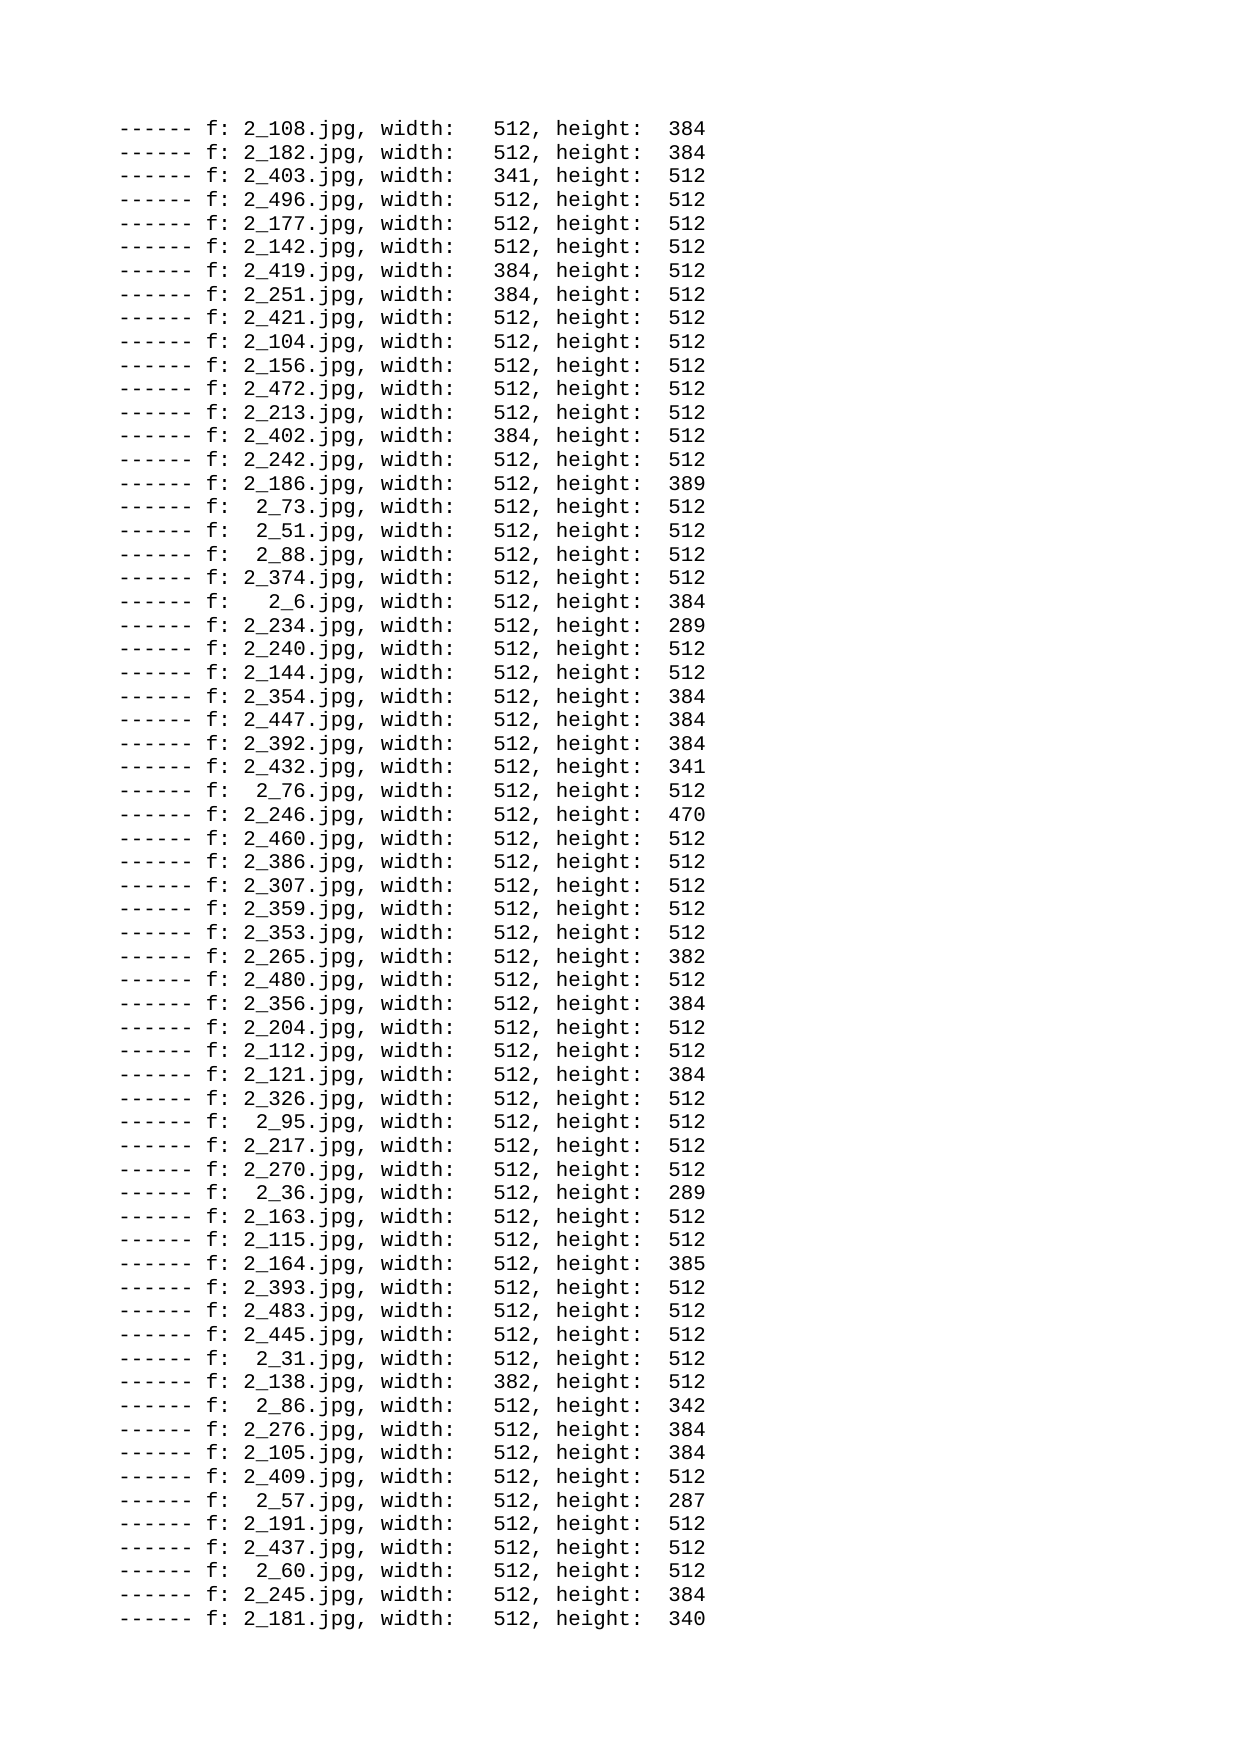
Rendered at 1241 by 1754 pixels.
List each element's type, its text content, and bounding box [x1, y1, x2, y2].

text ------ f: 2_217.jpg, width: 512, height: 512 [118, 1135, 1122, 1158]
text ------ f: 2_6.jpg, width: 512, height: 384 [118, 591, 1122, 615]
text ------ f: 2_265.jpg, width: 512, height: 382 [118, 946, 1122, 969]
text ------ f: 2_460.jpg, width: 512, height: 512 [118, 827, 1122, 851]
text ------ f: 2_419.jpg, width: 384, height: 512 [118, 260, 1122, 284]
text ------ f: 2_31.jpg, width: 512, height: 512 [118, 1348, 1122, 1371]
text ------ f: 2_181.jpg, width: 512, height: 340 [118, 1608, 1122, 1631]
text ------ f: 2_36.jpg, width: 512, height: 289 [118, 1182, 1122, 1206]
text ------ f: 2_142.jpg, width: 512, height: 512 [118, 236, 1122, 260]
text ------ f: 2_496.jpg, width: 512, height: 512 [118, 189, 1122, 213]
text ------ f: 2_76.jpg, width: 512, height: 512 [118, 780, 1122, 804]
text ------ f: 2_164.jpg, width: 512, height: 385 [118, 1253, 1122, 1277]
text ------ f: 2_402.jpg, width: 384, height: 512 [118, 426, 1122, 449]
text ------ f: 2_177.jpg, width: 512, height: 512 [118, 213, 1122, 236]
text ------ f: 2_483.jpg, width: 512, height: 512 [118, 1300, 1122, 1324]
text ------ f: 2_51.jpg, width: 512, height: 512 [118, 520, 1122, 544]
text ------ f: 2_213.jpg, width: 512, height: 512 [118, 402, 1122, 426]
text ------ f: 2_354.jpg, width: 512, height: 384 [118, 686, 1122, 709]
text ------ f: 2_144.jpg, width: 512, height: 512 [118, 662, 1122, 686]
text ------ f: 2_409.jpg, width: 512, height: 512 [118, 1466, 1122, 1489]
text ------ f: 2_276.jpg, width: 512, height: 384 [118, 1419, 1122, 1442]
text ------ f: 2_182.jpg, width: 512, height: 384 [118, 142, 1122, 165]
text ------ f: 2_86.jpg, width: 512, height: 342 [118, 1395, 1122, 1419]
text ------ f: 2_353.jpg, width: 512, height: 512 [118, 922, 1122, 946]
text ------ f: 2_108.jpg, width: 512, height: 384 [118, 118, 1122, 142]
text ------ f: 2_104.jpg, width: 512, height: 512 [118, 331, 1122, 354]
text ------ f: 2_88.jpg, width: 512, height: 512 [118, 544, 1122, 567]
text ------ f: 2_480.jpg, width: 512, height: 512 [118, 969, 1122, 993]
text ------ f: 2_115.jpg, width: 512, height: 512 [118, 1229, 1122, 1253]
text ------ f: 2_421.jpg, width: 512, height: 512 [118, 307, 1122, 331]
text ------ f: 2_326.jpg, width: 512, height: 512 [118, 1088, 1122, 1111]
text ------ f: 2_403.jpg, width: 341, height: 512 [118, 165, 1122, 189]
text ------ f: 2_204.jpg, width: 512, height: 512 [118, 1017, 1122, 1040]
text ------ f: 2_112.jpg, width: 512, height: 512 [118, 1040, 1122, 1064]
text ------ f: 2_270.jpg, width: 512, height: 512 [118, 1158, 1122, 1182]
text ------ f: 2_60.jpg, width: 512, height: 512 [118, 1561, 1122, 1584]
text ------ f: 2_392.jpg, width: 512, height: 384 [118, 733, 1122, 757]
text ------ f: 2_432.jpg, width: 512, height: 341 [118, 757, 1122, 780]
text ------ f: 2_242.jpg, width: 512, height: 512 [118, 449, 1122, 473]
text ------ f: 2_447.jpg, width: 512, height: 384 [118, 709, 1122, 733]
text ------ f: 2_95.jpg, width: 512, height: 512 [118, 1111, 1122, 1135]
text ------ f: 2_246.jpg, width: 512, height: 470 [118, 804, 1122, 827]
text ------ f: 2_359.jpg, width: 512, height: 512 [118, 898, 1122, 922]
text ------ f: 2_445.jpg, width: 512, height: 512 [118, 1324, 1122, 1348]
text ------ f: 2_374.jpg, width: 512, height: 512 [118, 567, 1122, 591]
text ------ f: 2_386.jpg, width: 512, height: 512 [118, 851, 1122, 875]
text ------ f: 2_472.jpg, width: 512, height: 512 [118, 378, 1122, 402]
text ------ f: 2_251.jpg, width: 384, height: 512 [118, 284, 1122, 307]
text ------ f: 2_307.jpg, width: 512, height: 512 [118, 875, 1122, 898]
text ------ f: 2_240.jpg, width: 512, height: 512 [118, 638, 1122, 662]
text ------ f: 2_121.jpg, width: 512, height: 384 [118, 1064, 1122, 1088]
text ------ f: 2_57.jpg, width: 512, height: 287 [118, 1489, 1122, 1513]
text ------ f: 2_356.jpg, width: 512, height: 384 [118, 993, 1122, 1017]
text ------ f: 2_191.jpg, width: 512, height: 512 [118, 1513, 1122, 1537]
text ------ f: 2_393.jpg, width: 512, height: 512 [118, 1277, 1122, 1300]
text ------ f: 2_234.jpg, width: 512, height: 289 [118, 615, 1122, 638]
text ------ f: 2_163.jpg, width: 512, height: 512 [118, 1206, 1122, 1229]
text ------ f: 2_245.jpg, width: 512, height: 384 [118, 1584, 1122, 1608]
text ------ f: 2_105.jpg, width: 512, height: 384 [118, 1442, 1122, 1466]
text ------ f: 2_437.jpg, width: 512, height: 512 [118, 1537, 1122, 1561]
text ------ f: 2_156.jpg, width: 512, height: 512 [118, 354, 1122, 378]
text ------ f: 2_138.jpg, width: 382, height: 512 [118, 1371, 1122, 1395]
text ------ f: 2_186.jpg, width: 512, height: 389 [118, 473, 1122, 496]
text ------ f: 2_73.jpg, width: 512, height: 512 [118, 496, 1122, 520]
